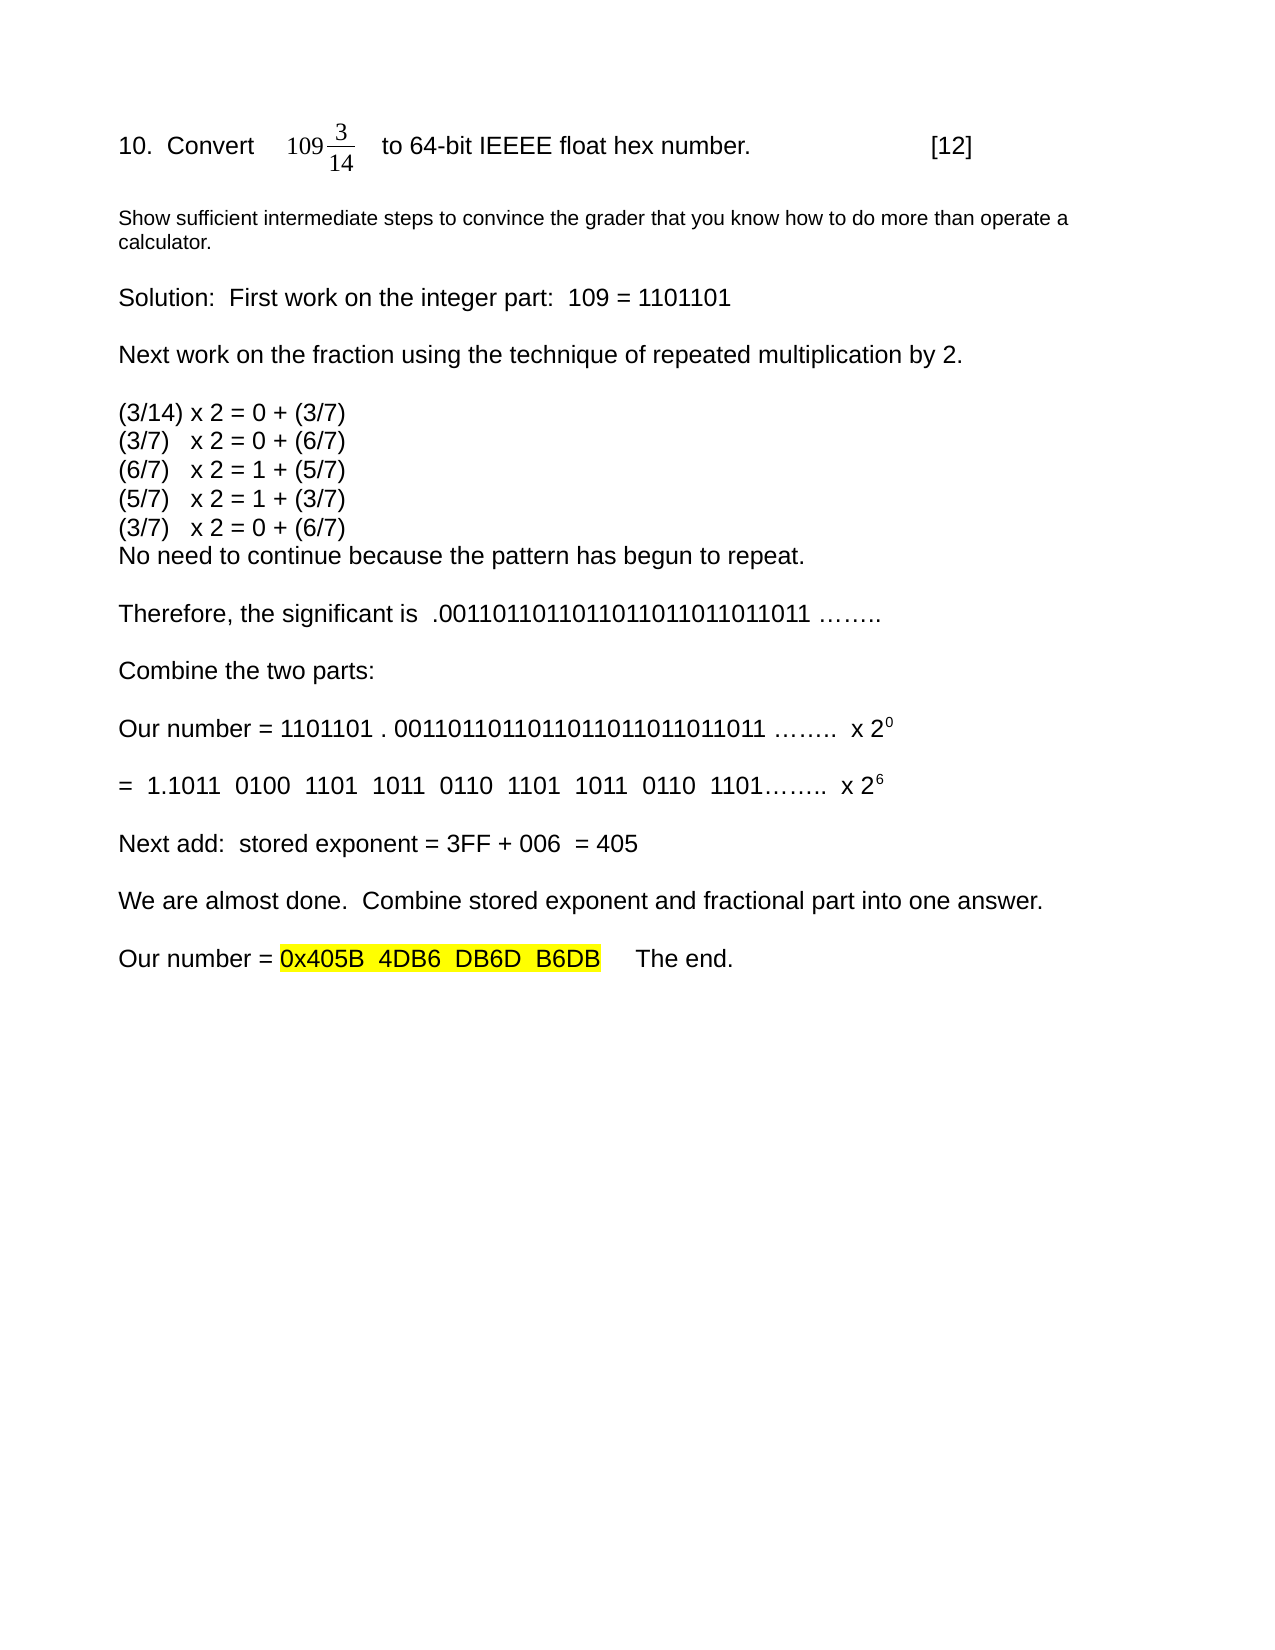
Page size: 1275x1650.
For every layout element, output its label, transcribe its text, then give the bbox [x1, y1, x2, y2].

text We are almost done. Combine stored exponent and fractional part into one answer. [118, 886, 1157, 915]
text 10. Convert to 64-bit IEEEE float hex number. [12] [118, 118, 1157, 177]
text (3/14) x 2 = 0 + (3/7) [118, 397, 1157, 426]
text Solution: First work on the integer part: 109 = 1101101 [118, 282, 1157, 311]
text (3/7) x 2 = 0 + (6/7) [118, 512, 1157, 541]
text No need to continue because the pattern has begun to repeat. [118, 541, 1157, 570]
text (3/7) x 2 = 0 + (6/7) [118, 426, 1157, 455]
text Next work on the fraction using the technique of repeated multiplication by 2. [118, 340, 1157, 369]
text (6/7) x 2 = 1 + (5/7) [118, 455, 1157, 484]
text Show sufficient intermediate steps to convince the grader that you know how to do more than operate a calculator. [118, 206, 1157, 254]
text Next add: stored exponent = 3FF + 006 = 405 [118, 829, 1157, 857]
text Our number = 0x405B 4DB6 DB6D B6DB The end. [118, 944, 1157, 972]
text Combine the two parts: [118, 656, 1157, 685]
text Our number = 1101101 . 0011011011011011011011011011 …….. x 20 [118, 714, 1157, 742]
text (5/7) x 2 = 1 + (3/7) [118, 484, 1157, 512]
text = 1.1011 0100 1101 1011 0110 1101 1011 0110 1101…….. x 26 [118, 771, 1157, 800]
text Therefore, the significant is .0011011011011011011011011011 …….. [118, 599, 1157, 627]
